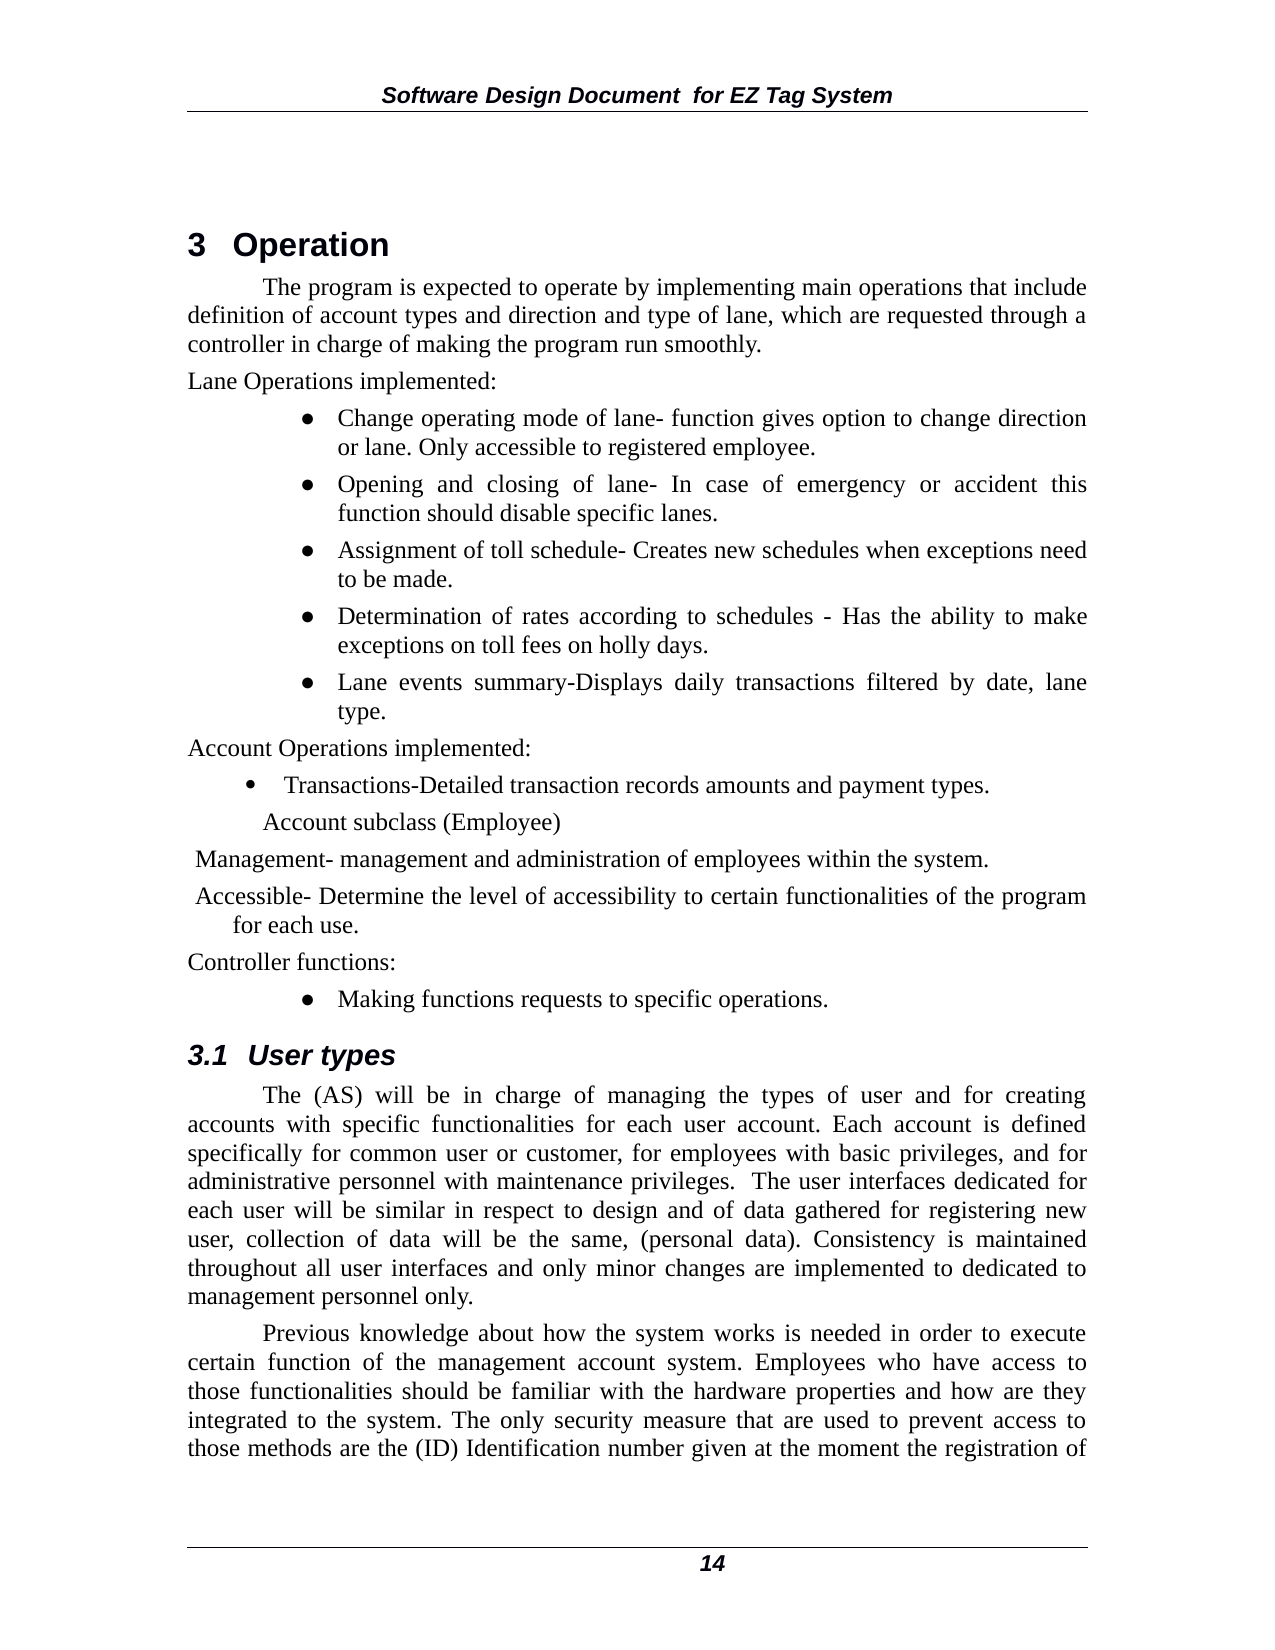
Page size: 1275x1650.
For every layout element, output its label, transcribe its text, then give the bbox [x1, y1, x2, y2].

text The program is expected to operate by implementing main operations that include definition of account types and direction and type of lane, which are requested through a controller in charge of making the program run smoothly. [187, 272, 1088, 358]
list Opening and closing of lane- In case of emergency or accident this function should disable specific lanes. [300, 469, 1088, 527]
text Controller functions: [187, 947, 1088, 976]
list Determination of rates according to schedules - Has the ability to make exceptions on toll fees on holly days. [300, 601, 1088, 659]
list Management- management and administration of employees within the system. [195, 844, 1088, 873]
subtitle User types [187, 1038, 1088, 1072]
text The (AS) will be in charge of managing the types of user and for creating accounts with specific functionalities for each user account. Each account is defined specifically for common user or customer, for employees with basic privileges, and for administrative personnel with maintenance privileges. The user interfaces dedicated for each user will be similar in respect to design and of data gathered for registering new user, collection of data will be the same, (personal data). Consistency is maintained throughout all user interfaces and only minor changes are implemented to dedicated to management personnel only. [187, 1080, 1088, 1310]
text Account Operations implemented: [187, 733, 1088, 762]
list Making functions requests to specific operations. [300, 984, 1088, 1013]
list Accessible- Determine the level of accessibility to certain functionalities of the program for each use. [195, 881, 1088, 939]
list Transactions-Detailed transaction records amounts and payment types. [246, 770, 1088, 799]
text Previous knowledge about how the system works is needed in order to execute certain function of the management account system. Employees who have access to those functionalities should be familiar with the hardware properties and how are they integrated to the system. The only security measure that are used to prevent access to those methods are the (ID) Identification number given at the moment the registration of [187, 1318, 1088, 1462]
subtitle Operation [187, 225, 1088, 263]
text Account subclass (Employee) [187, 807, 1088, 836]
list Assignment of toll schedule- Creates new schedules when exceptions need to be made. [300, 535, 1088, 593]
text Lane Operations implemented: [187, 366, 1088, 395]
list Change operating mode of lane- function gives option to change direction or lane. Only accessible to registered employee. [300, 403, 1088, 461]
list Lane events summary-Displays daily transactions filtered by date, lane type. [300, 667, 1088, 725]
